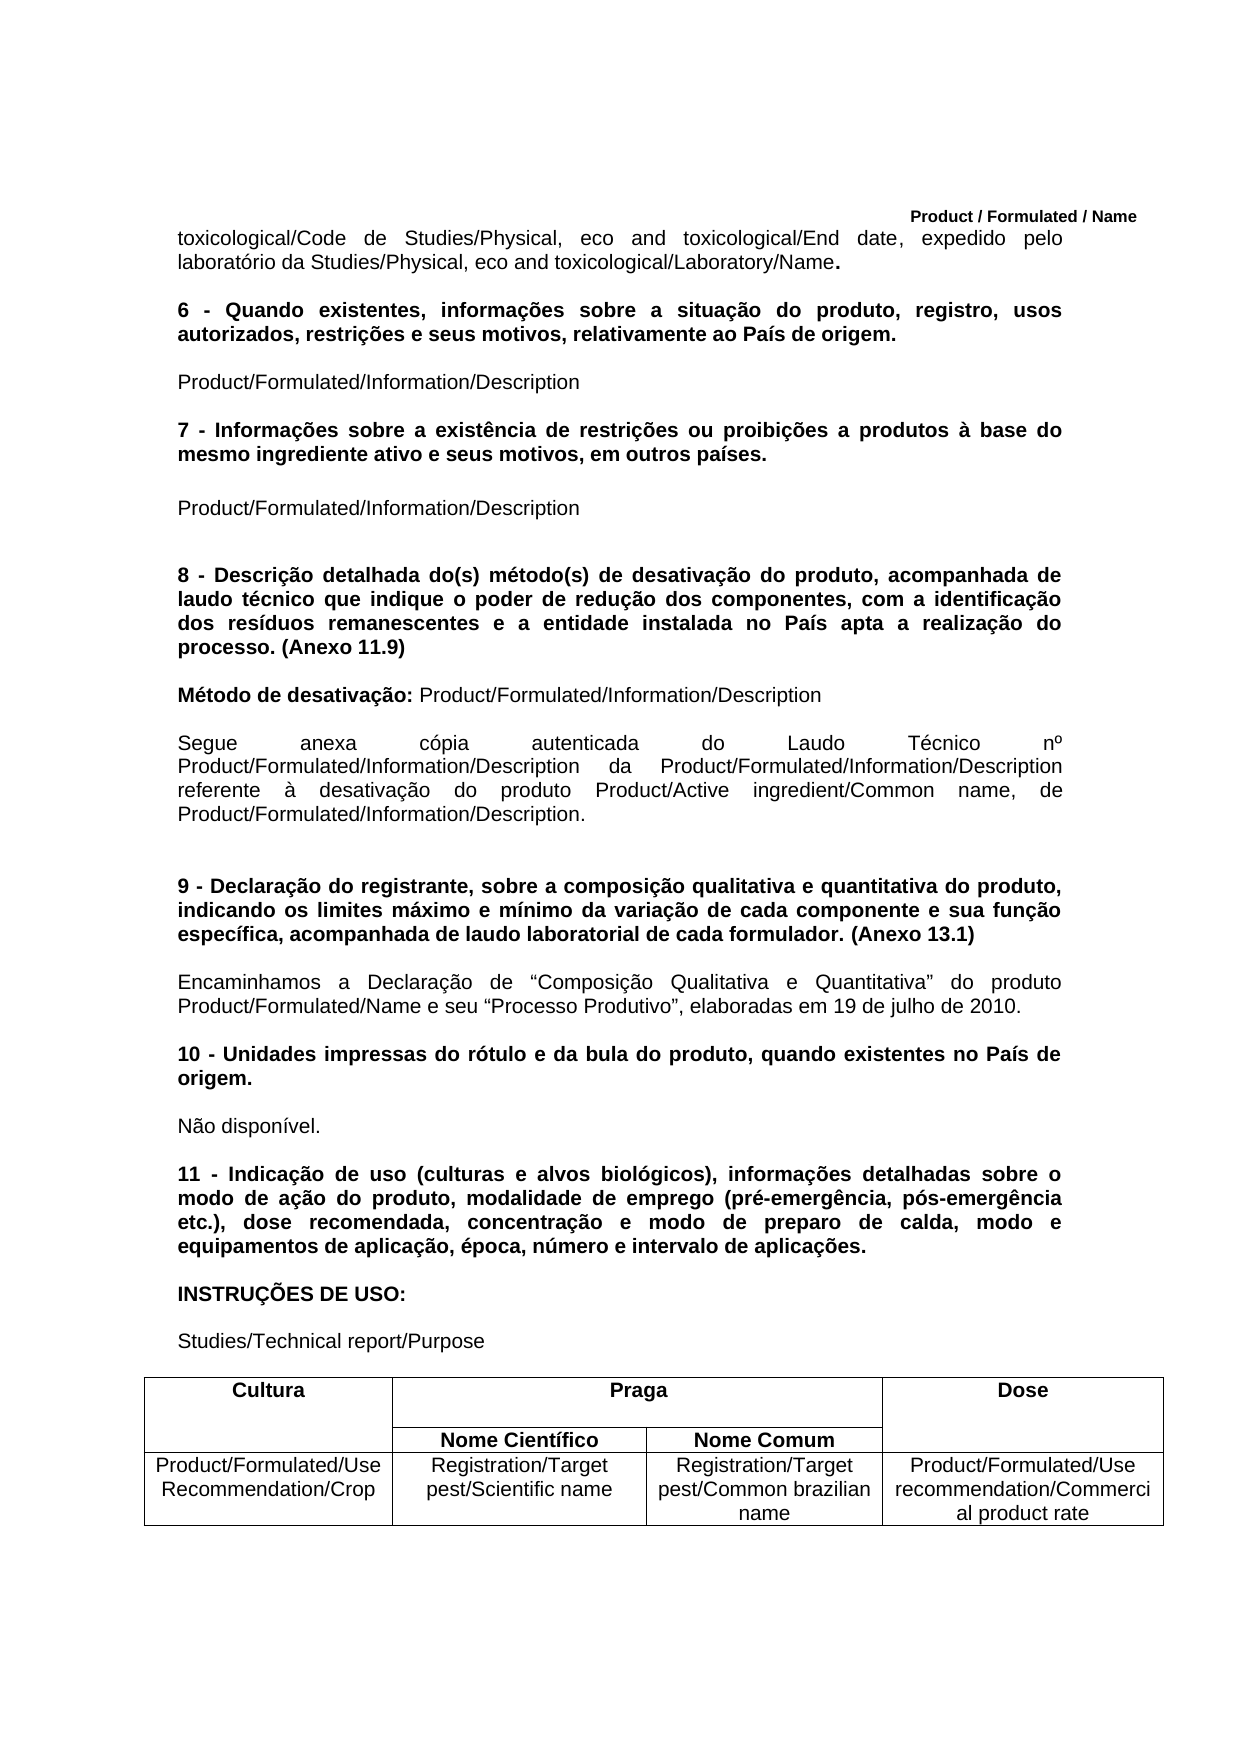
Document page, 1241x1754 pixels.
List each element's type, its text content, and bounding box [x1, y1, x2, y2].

table_cell Product/Formulated/Use Recommendation/Crop [145, 1453, 392, 1524]
text Encaminhamos a Declaração de “Composição Qualitativa e Quantitativa” do produto Product/Formulated/Name e seu “Processo Produtivo”, elaboradas em 19 de julho de 2010. [177, 970, 1063, 1018]
table_header Cultura [145, 1378, 392, 1452]
table_cell Product/Formulated/Use recommendation/Commercial product rate [883, 1453, 1163, 1524]
text 11 - Indicação de uso (culturas e alvos biológicos), informações detalhadas sobre o modo de ação do produto, modalidade de emprego (pré-emergência, pós-emergência etc.), dose recomendada, concentração e modo de preparo de calda, modo e equipamentos de aplicação, época, número e intervalo de aplicações. [177, 1162, 1063, 1257]
table_header Praga [393, 1378, 882, 1427]
text 7 - Informações sobre a existência de restrições ou proibições a produtos à base do mesmo ingrediente ativo e seus motivos, em outros países. [177, 418, 1063, 466]
table_cell Nome Comum [647, 1428, 882, 1452]
text INSTRUÇÕES DE USO: [177, 1281, 1063, 1305]
table_cell Registration/Target pest/Scientific name [393, 1453, 646, 1524]
text 8 - Descrição detalhada do(s) método(s) de desativação do produto, acompanhada de laudo técnico que indique o poder de redução dos componentes, com a identificação dos resíduos remanescentes e a entidade instalada no País apta a realização do processo. (Anexo 11.9) [177, 563, 1063, 658]
text Product/Formulated/Information/Description [177, 496, 1063, 520]
text 6 - Quando existentes, informações sobre a situação do produto, registro, usos autorizados, restrições e seus motivos, relativamente ao País de origem. [177, 298, 1063, 346]
text 10 - Unidades impressas do rótulo e da bula do produto, quando existentes no País de origem. [177, 1042, 1063, 1090]
text toxicological/Code de Studies/Physical, eco and toxicological/End date, expedido pelo laboratório da Studies/Physical, eco and toxicological/Laboratory/Name. [177, 226, 1063, 274]
table_cell Nome Científico [393, 1428, 646, 1452]
text Product/Formulated/Information/Description [177, 370, 1063, 394]
text Studies/Technical report/Purpose [177, 1329, 1063, 1353]
text Método de desativação: Product/Formulated/Information/Description [177, 682, 1063, 706]
table_header Dose [883, 1378, 1163, 1452]
text Não disponível. [177, 1114, 1063, 1138]
text Segue anexa cópia autenticada do Laudo Técnico nº Product/Formulated/Information/Description da Product/Formulated/Information/Description referente à desativação do produto Product/Active ingredient/Common name, de Product/Formulated/Information/Description. [177, 730, 1063, 826]
text 9 - Declaração do registrante, sobre a composição qualitativa e quantitativa do produto, indicando os limites máximo e mínimo da variação de cada componente e sua função específica, acompanhada de laudo laboratorial de cada formulador. (Anexo 13.1) [177, 874, 1063, 946]
table_cell Registration/Target pest/Common brazilian name [647, 1453, 882, 1524]
